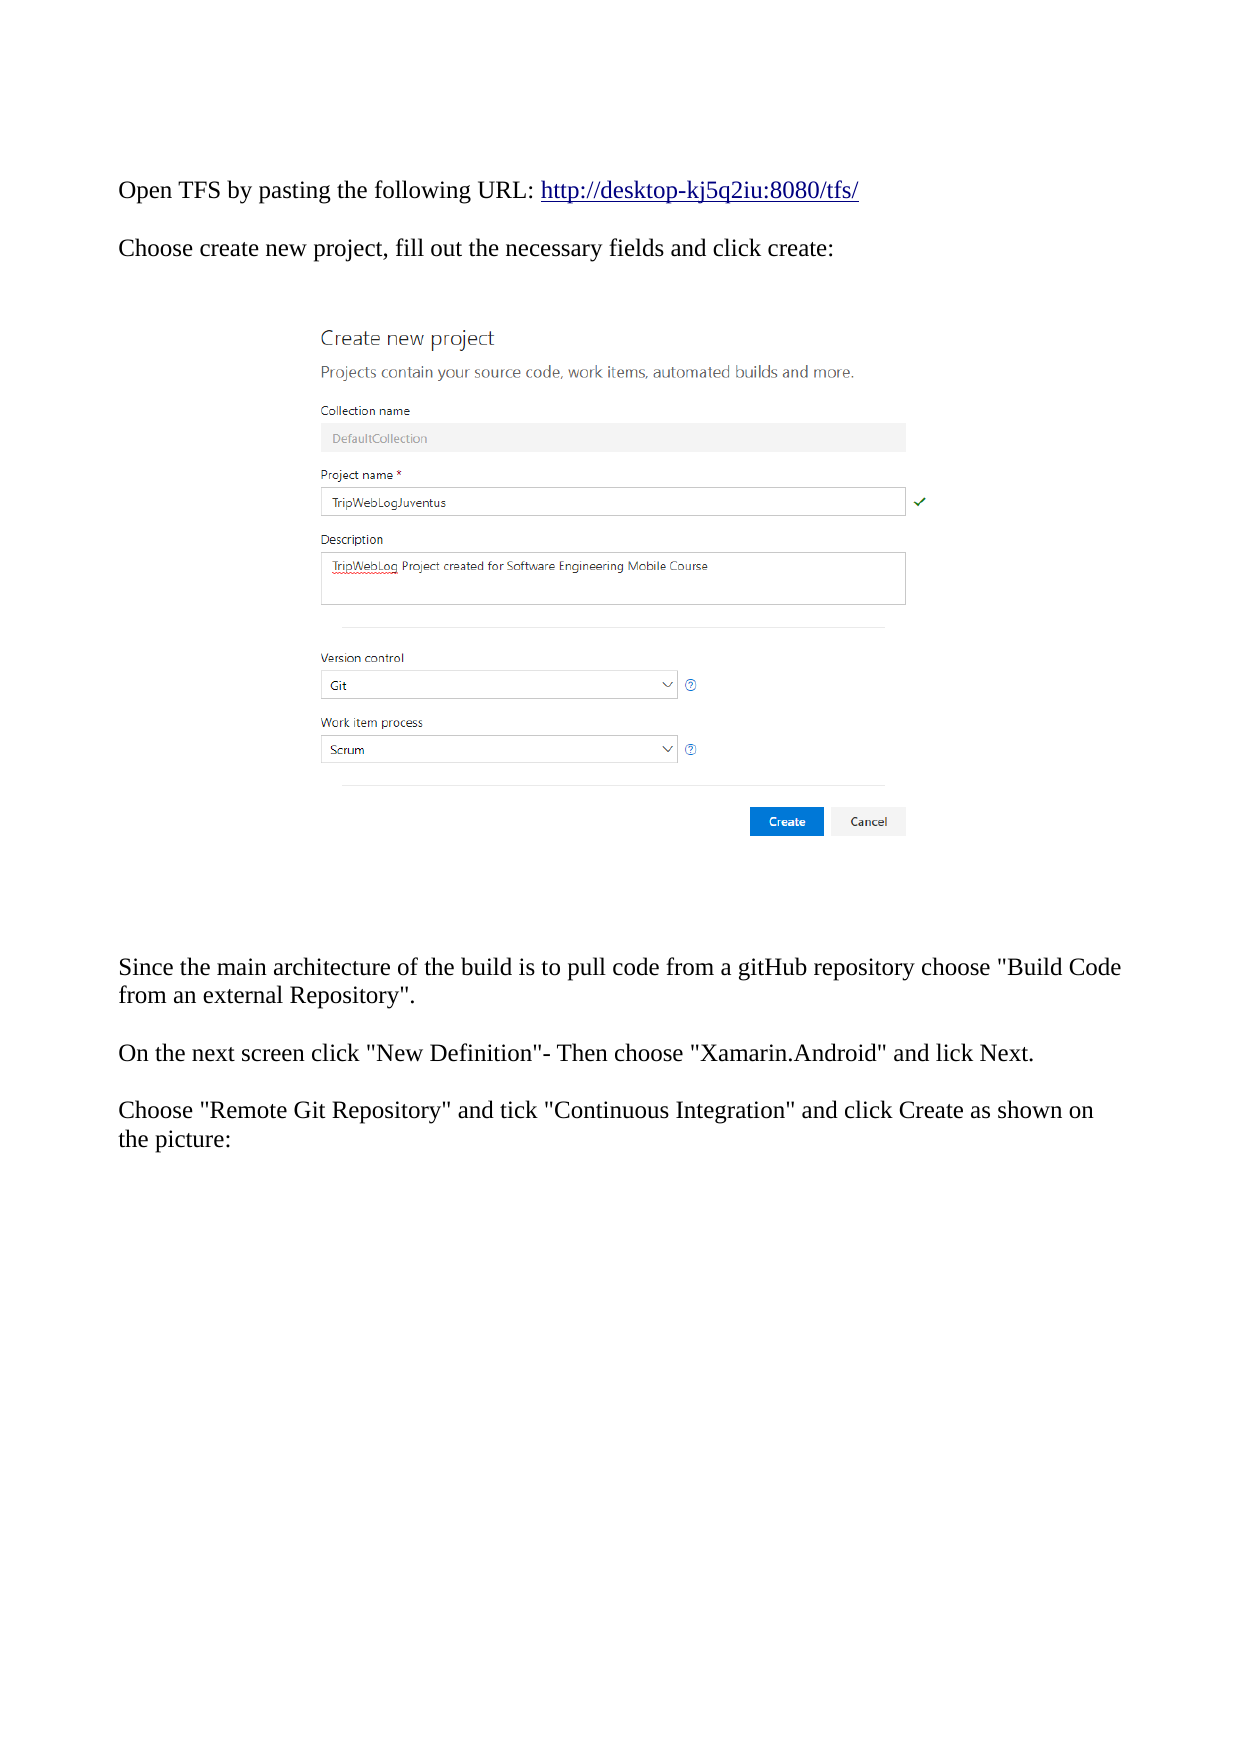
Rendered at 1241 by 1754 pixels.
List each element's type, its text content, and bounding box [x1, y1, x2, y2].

text Since the main architecture of the build is to pull code from a gitHub repository choose "Build Code from an external Repository". [118, 952, 1122, 1009]
text Open TFS by pasting the following URL: http://desktop-kj5q2iu:8080/tfs/ [118, 176, 1122, 204]
picture [313, 319, 928, 854]
text Choose "Remote Git Repository" and tick "Continuous Integration" and click Create as shown on the picture: [118, 1096, 1122, 1153]
text Choose create new project, fill out the necessary fields and click create: [118, 233, 1122, 262]
text On the next screen click "New Definition"- Then choose "Xamarin.Android" and lick Next. [118, 1038, 1122, 1067]
